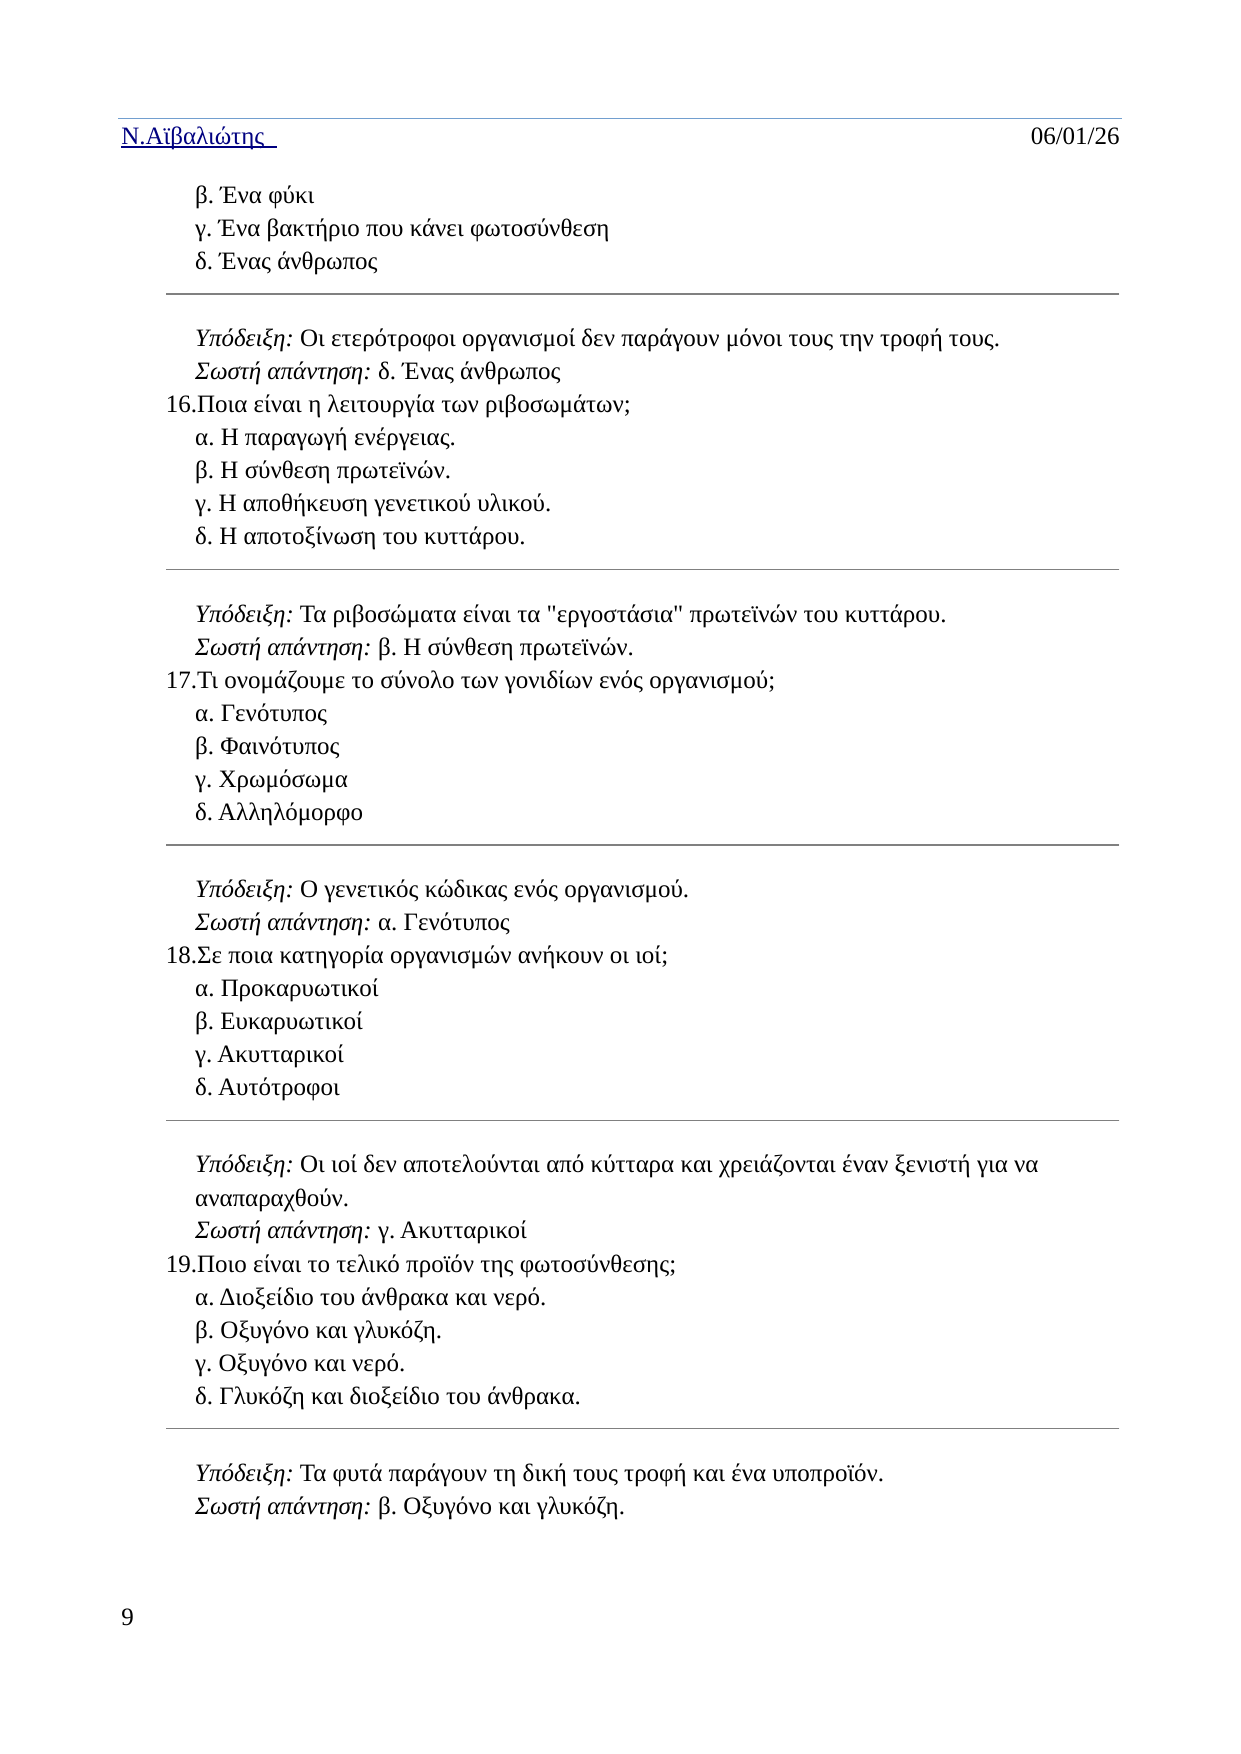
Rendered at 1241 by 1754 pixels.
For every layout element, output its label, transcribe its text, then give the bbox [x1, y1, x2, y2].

list Υπόδειξη: Οι ετερότροφοι οργανισμοί δεν παράγουν μόνοι τους την τροφή τους. Σωστή απάντηση: δ. Ένας άνθρωπος [166, 323, 1119, 385]
list Ποιο είναι το τελικό προϊόν της φωτοσύνθεσης; α. Διοξείδιο του άνθρακα και νερό. β. Οξυγόνο και γλυκόζη. γ. Οξυγόνο και νερό. δ. Γλυκόζη και διοξείδιο του άνθρακα. [166, 1249, 1119, 1409]
list Υπόδειξη: Τα ριβοσώματα είναι τα "εργοστάσια" πρωτεϊνών του κυττάρου. Σωστή απάντηση: β. Η σύνθεση πρωτεϊνών. [166, 599, 1119, 661]
list Υπόδειξη: Ο γενετικός κώδικας ενός οργανισμού. Σωστή απάντηση: α. Γενότυπος [166, 874, 1119, 936]
list Τι ονομάζουμε το σύνολο των γονιδίων ενός οργανισμού; α. Γενότυπος β. Φαινότυπος γ. Χρωμόσωμα δ. Αλληλόμορφο [166, 665, 1119, 826]
list Ποια είναι η λειτουργία των ριβοσωμάτων; α. Η παραγωγή ενέργειας. β. Η σύνθεση πρωτεϊνών. γ. Η αποθήκευση γενετικού υλικού. δ. Η αποτοξίνωση του κυττάρου. [166, 389, 1119, 550]
list Σε ποια κατηγορία οργανισμών ανήκουν οι ιοί; α. Προκαρυωτικοί β. Ευκαρυωτικοί γ. Ακυτταρικοί δ. Αυτότροφοι [166, 940, 1119, 1101]
list β. Ένα φύκι γ. Ένα βακτήριο που κάνει φωτοσύνθεση δ. Ένας άνθρωπος [166, 180, 1119, 275]
list Υπόδειξη: Τα φυτά παράγουν τη δική τους τροφή και ένα υποπροϊόν. Σωστή απάντηση: β. Οξυγόνο και γλυκόζη. [166, 1458, 1119, 1520]
list Υπόδειξη: Οι ιοί δεν αποτελούνται από κύτταρα και χρειάζονται έναν ξενιστή για να αναπαραχθούν. Σωστή απάντηση: γ. Ακυτταρικοί [166, 1149, 1119, 1244]
